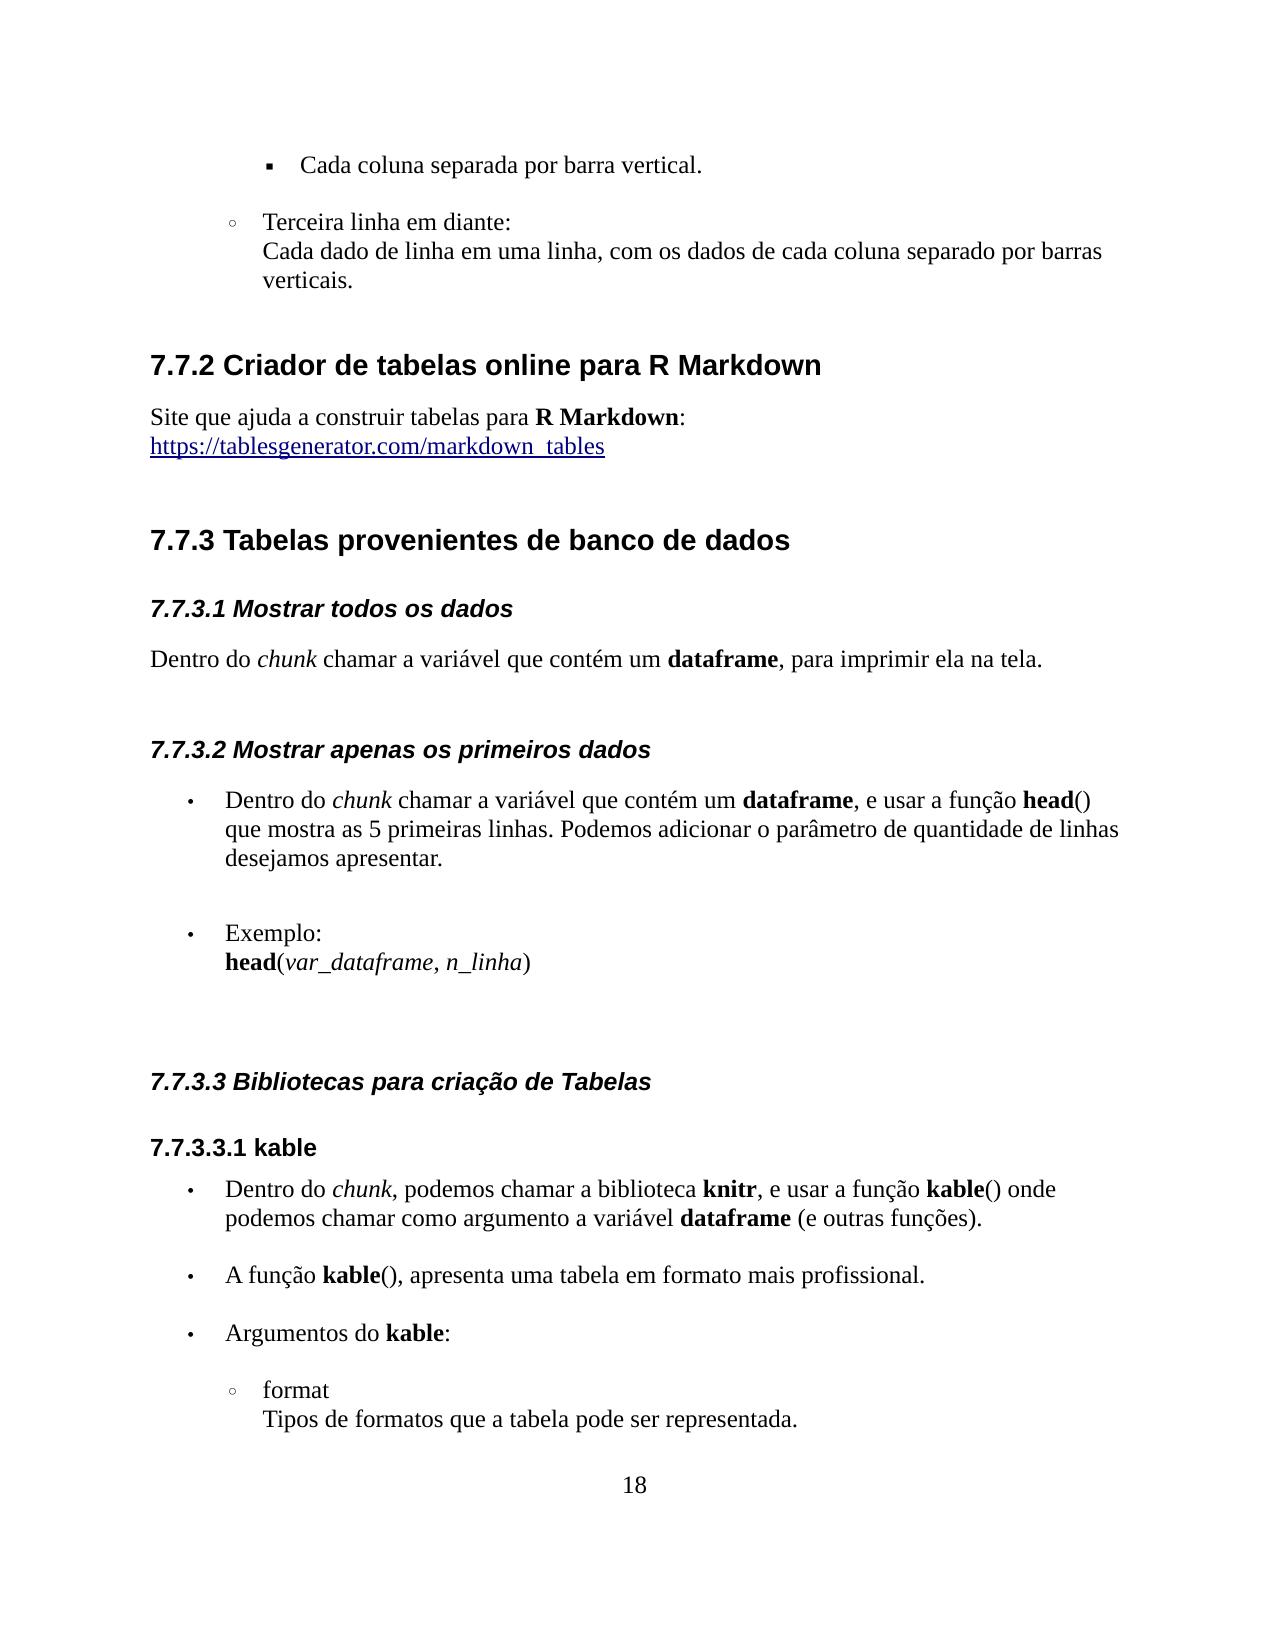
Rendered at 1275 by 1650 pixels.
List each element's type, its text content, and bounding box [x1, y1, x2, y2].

subtitle 7.7.3.1 Mostrar todos os dados [150, 594, 1125, 622]
subtitle 7.7.3.3.1 kable [150, 1133, 1125, 1162]
list Argumentos do kable: [187, 1318, 1125, 1375]
text Site que ajuda a construir tabelas para R Markdown: https://tablesgenerator.com/markdown_tables [150, 402, 1125, 460]
subtitle 7.7.3.2 Mostrar apenas os primeiros dados [150, 735, 1125, 764]
subtitle 7.7.3.3 Bibliotecas para criação de Tabelas [150, 1067, 1125, 1096]
subtitle 7.7.2 Criador de tabelas online para R Markdown [150, 347, 1125, 381]
text Dentro do chunk chamar a variável que contém um dataframe, para imprimir ela na tela. [150, 644, 1125, 701]
list Terceira linha em diante: Cada dado de linha em uma linha, com os dados de cada coluna separado por barras verticais. [225, 207, 1125, 322]
list A função kable(), apresenta uma tabela em formato mais profissional. [187, 1260, 1125, 1318]
subtitle 7.7.3 Tabelas provenientes de banco de dados [150, 523, 1125, 556]
list Cada coluna separada por barra vertical. [262, 150, 1125, 207]
list Dentro do chunk chamar a variável que contém um dataframe, e usar a função head() que mostra as 5 primeiras linhas. Podemos adicionar o parâmetro de quantidade de linhas desejamos apresentar. [187, 785, 1125, 900]
list format Tipos de formatos que a tabela pode ser representada. [225, 1375, 1125, 1433]
list Dentro do chunk, podemos chamar a biblioteca knitr, e usar a função kable() onde podemos chamar como argumento a variável dataframe (e outras funções). [187, 1174, 1125, 1260]
list Exemplo: head(var_dataframe, n_linha) [187, 918, 1125, 1004]
